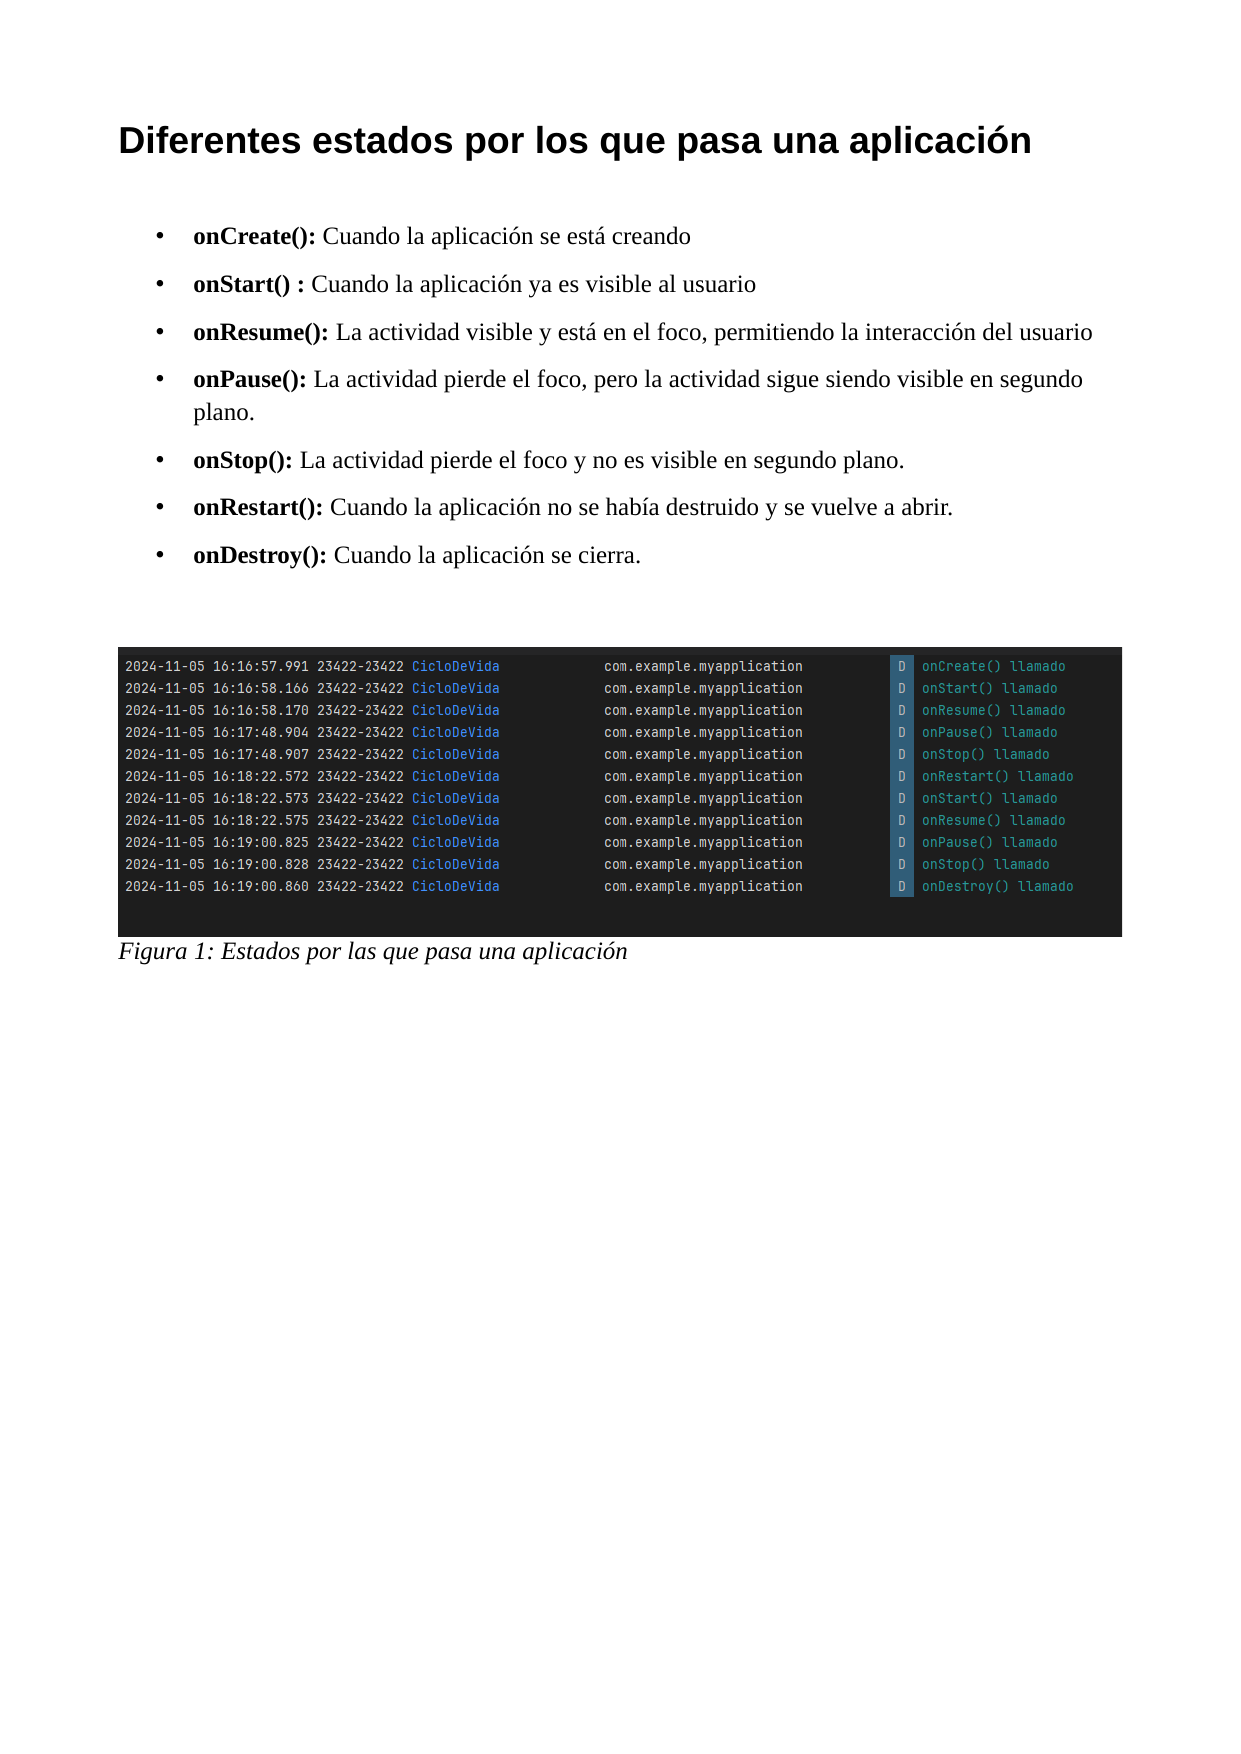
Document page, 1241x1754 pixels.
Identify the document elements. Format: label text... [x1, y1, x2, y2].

subtitle Diferentes estados por los que pasa una aplicación [118, 118, 1122, 161]
text Figura 1: Estados por las que pasa una aplicación [118, 937, 1122, 965]
list onRestart(): Cuando la aplicación no se había destruido y se vuelve a abrir. [156, 492, 1122, 521]
list onStop(): La actividad pierde el foco y no es visible en segundo plano. [156, 445, 1122, 473]
list onDestroy(): Cuando la aplicación se cierra. [156, 540, 1122, 569]
list onStart() : Cuando la aplicación ya es visible al usuario [156, 269, 1122, 298]
list onPause(): La actividad pierde el foco, pero la actividad sigue siendo visible en segundo plano. [156, 364, 1122, 426]
picture [118, 647, 1123, 937]
list onResume(): La actividad visible y está en el foco, permitiendo la interacción del usuario [156, 317, 1122, 345]
list onCreate(): Cuando la aplicación se está creando [156, 221, 1122, 250]
